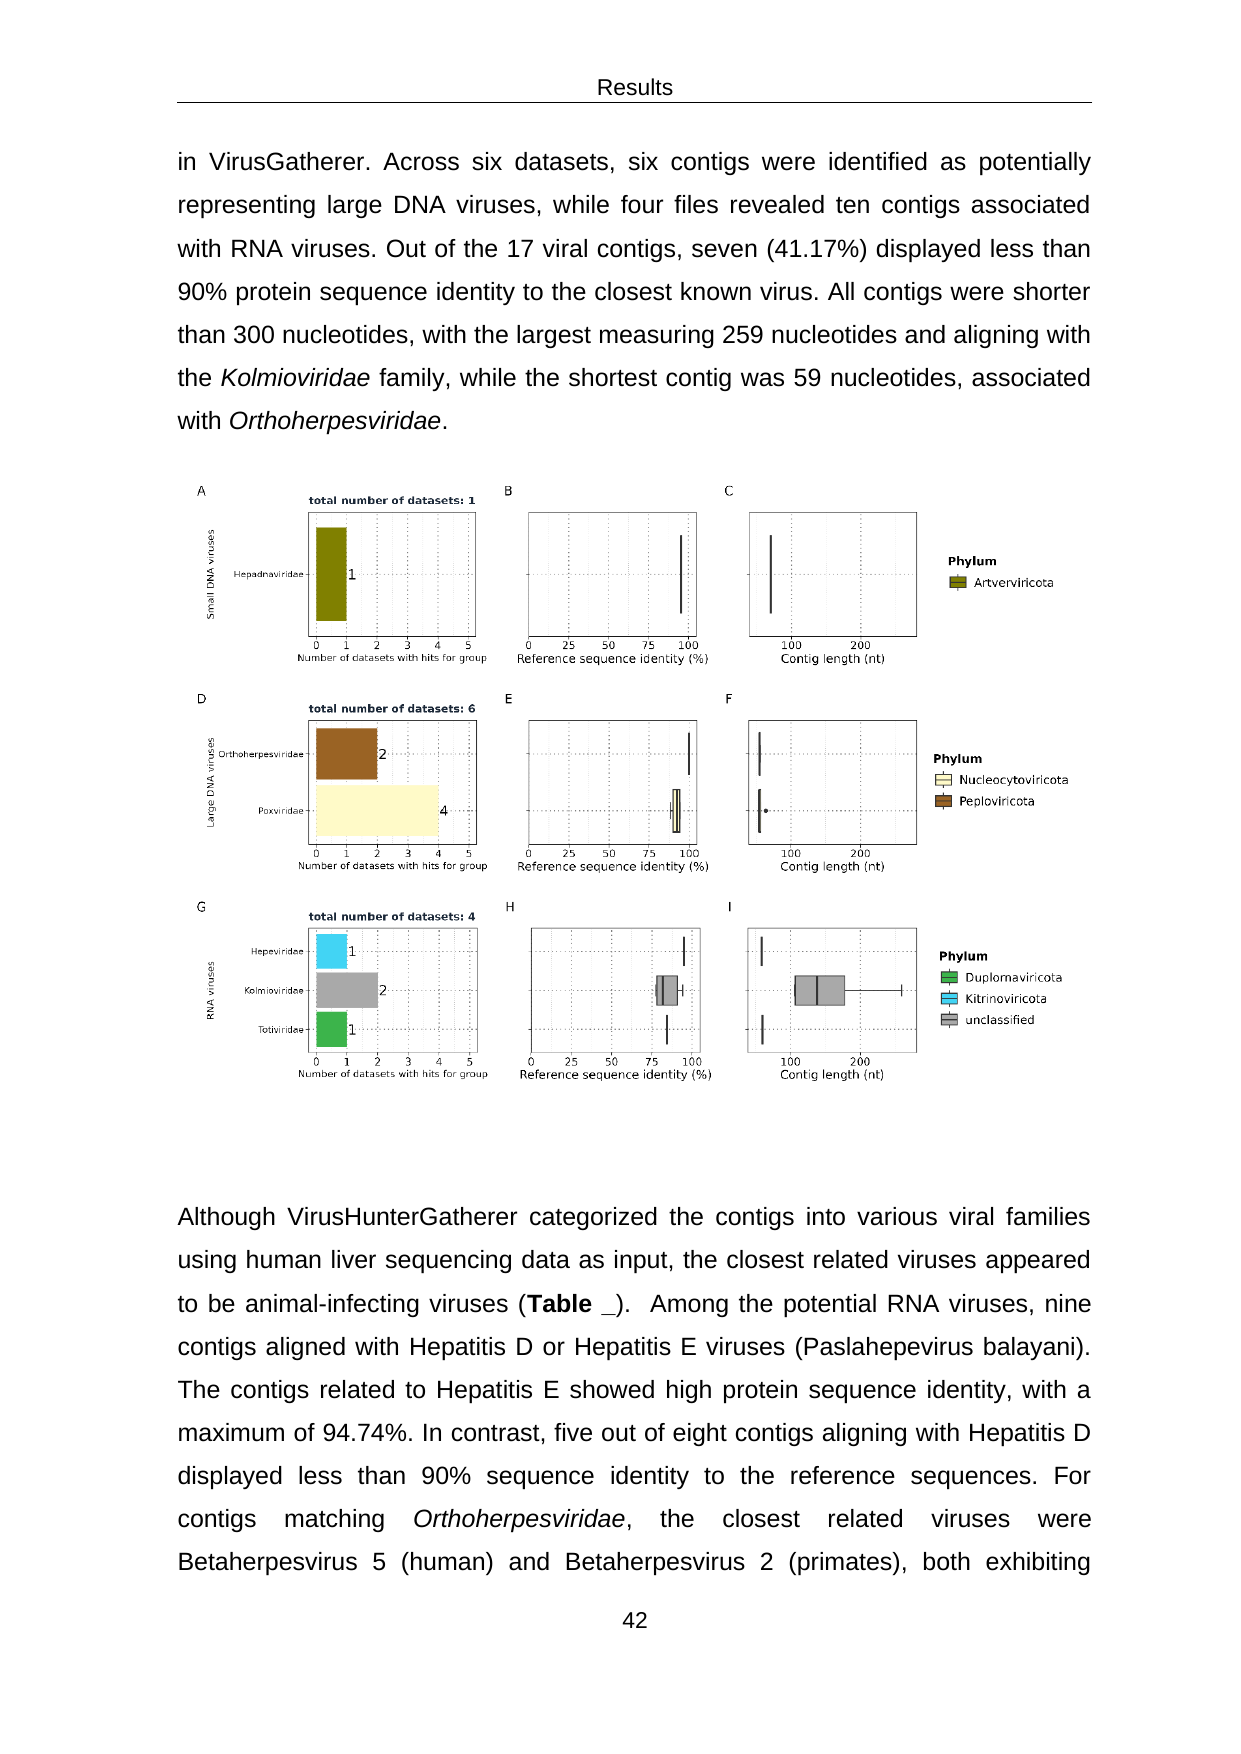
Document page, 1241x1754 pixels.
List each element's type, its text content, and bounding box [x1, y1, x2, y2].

text in VirusGatherer. Across six datasets, six contigs were identified as potentially representing large DNA viruses, while four files revealed ten contigs associated with RNA viruses. Out of the 17 viral contigs, seven (41.17%) displayed less than 90% protein sequence identity to the closest known virus. All contigs were shorter than 300 nucleotides, with the largest measuring 259 nucleotides and aligning with the Kolmioviridae family, while the shortest contig was 59 nucleotides, associated with Orthoherpesviridae. [177, 147, 1092, 435]
text Although VirusHunterGatherer categorized the contigs into various viral families using human liver sequencing data as input, the closest related viruses appeared to be animal-infecting viruses (Table _). Among the potential RNA viruses, nine contigs aligned with Hepatitis D or Hepatitis E viruses (Paslahepevirus balayani). The contigs related to Hepatitis E showed high protein sequence identity, with a maximum of 94.74%. In contrast, five out of eight contigs aligning with Hepatitis D displayed less than 90% sequence identity to the reference sequences. For contigs matching Orthoherpesviridae, the closest related viruses were Betaherpesvirus 5 (human) and Betaherpesvirus 2 (primates), both exhibiting [177, 1202, 1092, 1576]
